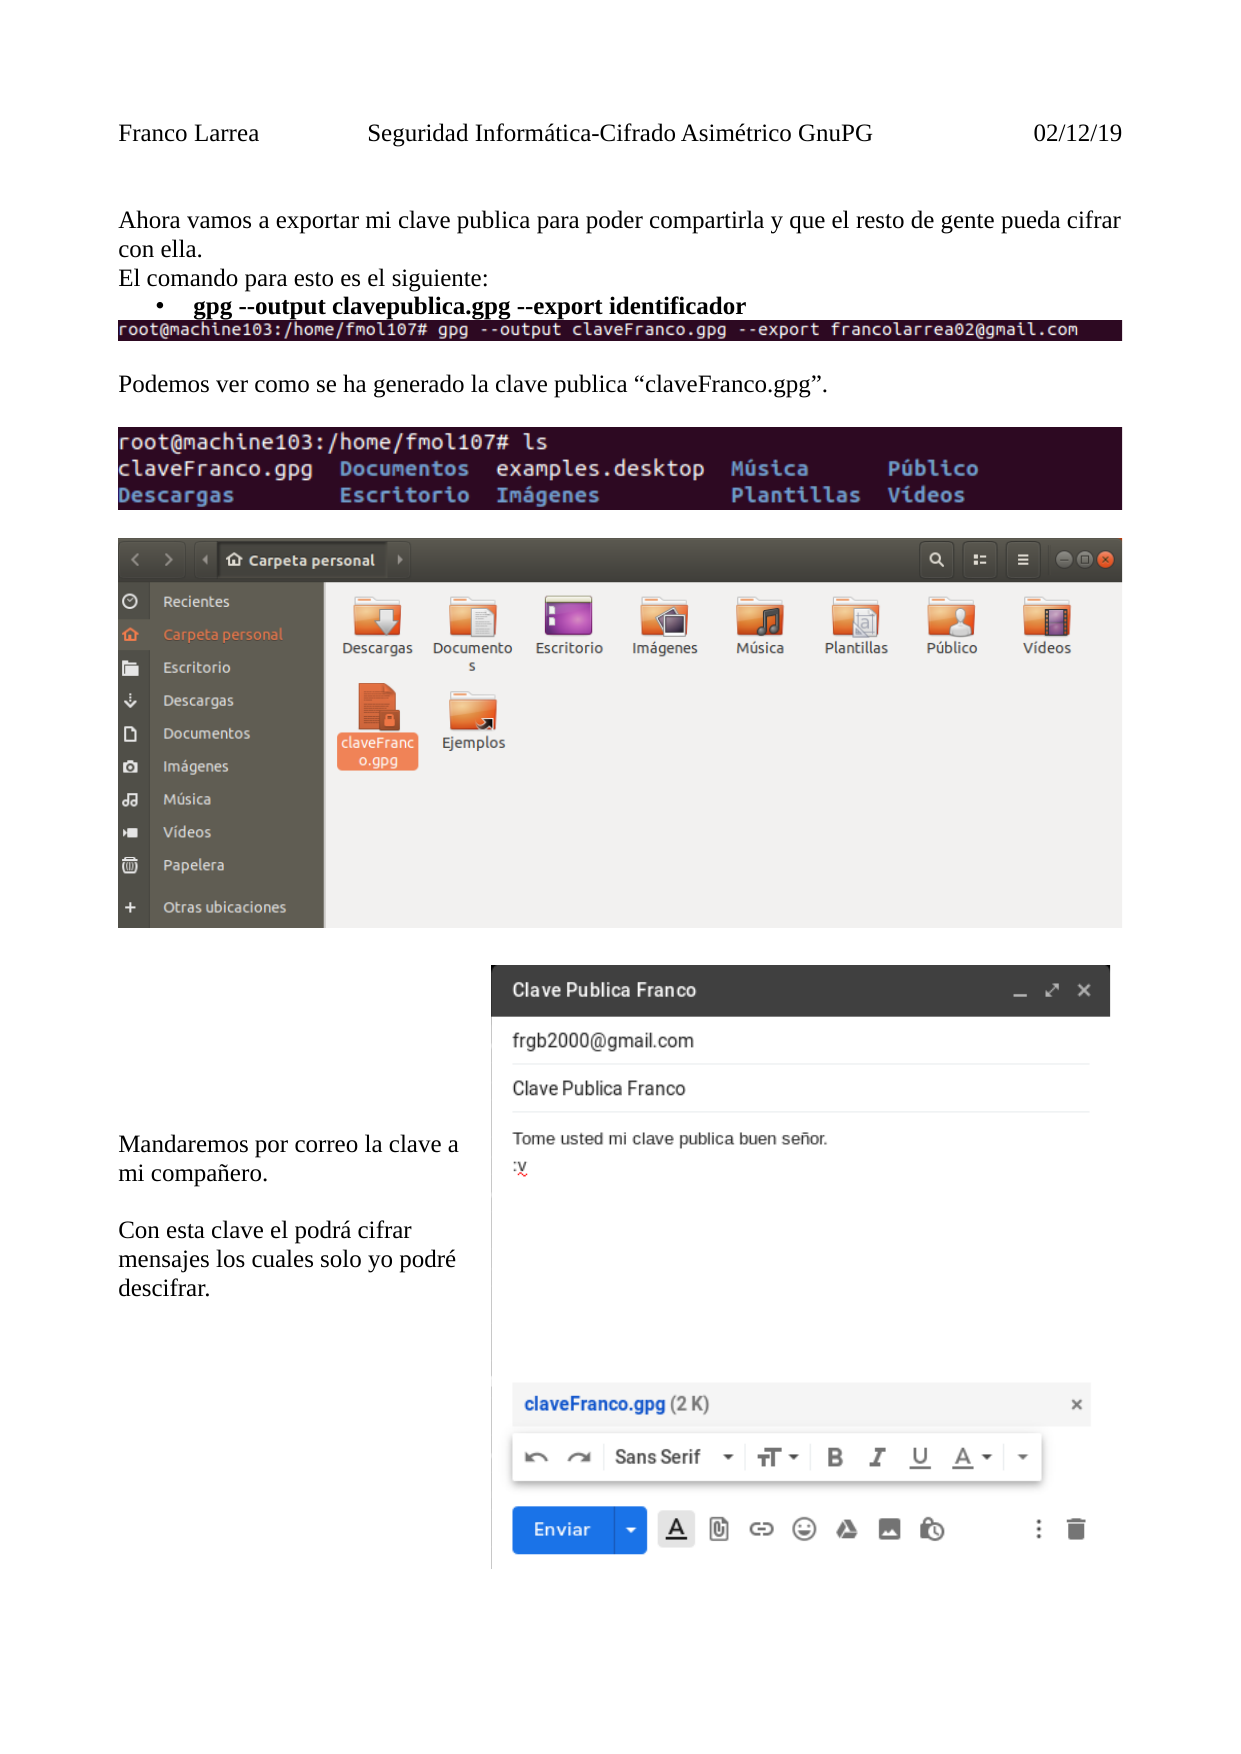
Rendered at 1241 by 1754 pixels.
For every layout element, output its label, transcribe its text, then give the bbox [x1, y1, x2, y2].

picture [118, 538, 1123, 928]
picture [118, 320, 1123, 341]
text Podemos ver como se ha generado la clave publica “claveFranco.gpg”. [118, 369, 1122, 398]
picture [491, 965, 1111, 1569]
list gpg --output clavepublica.gpg --export identificador [156, 291, 1122, 320]
text Ahora vamos a exportar mi clave publica para poder compartirla y que el resto de gente pueda cifrar con ella. [118, 205, 1122, 263]
picture [118, 427, 1123, 510]
text El comando para esto es el siguiente: [118, 263, 1122, 291]
text Mandaremos por correo la clave a mi compañero. [118, 1129, 491, 1186]
text Con esta clave el podrá cifrar mensajes los cuales solo yo podré descifrar. [118, 1215, 491, 1301]
